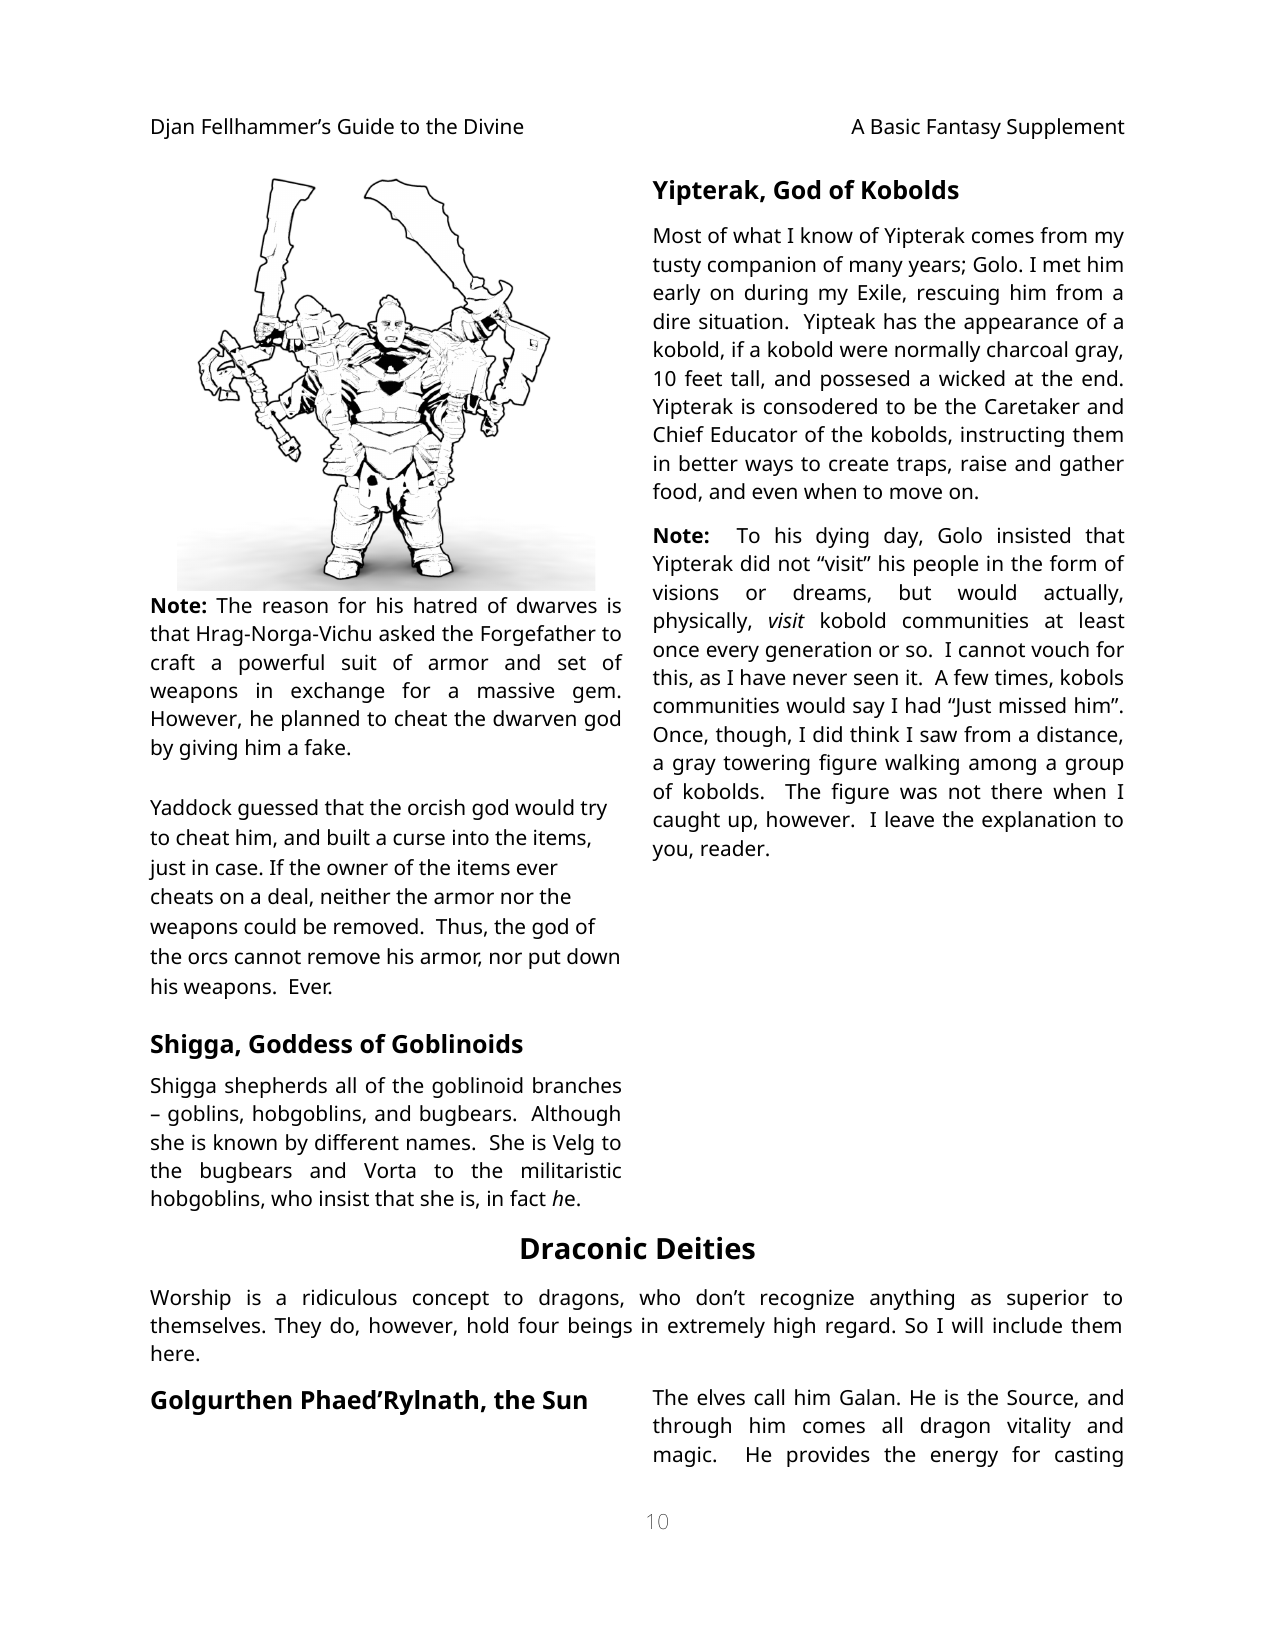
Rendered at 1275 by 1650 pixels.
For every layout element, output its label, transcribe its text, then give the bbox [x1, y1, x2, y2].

text The elves call him Galan. He is the Source, and through him comes all dragon vitality and magic. He provides the energy for casting [652, 1383, 1125, 1468]
text Most of what I know of Yipterak comes from my tusty companion of many years; Golo. I met him early on during my Exile, rescuing him from a dire situation. Yipteak has the appearance of a kobold, if a kobold were normally charcoal gray, 10 feet tall, and possesed a wicked at the end. Yipterak is consodered to be the Caretaker and Chief Educator of the kobolds, instructing them in better ways to create traps, raise and gather food, and even when to move on. [652, 222, 1125, 506]
text Golgurthen Phaed’Rylnath, the Sun [150, 1383, 622, 1417]
text Note: To his dying day, Golo insisted that Yipterak did not “visit” his people in the form of visions or dreams, but would actually, physically, visit kobold communities at least once every generation or so. I cannot vouch for this, as I have never seen it. A few times, kobols communities would say I had “Just missed him”. Once, though, I did think I saw from a distance, a gray towering figure walking among a group of kobolds. The figure was not there when I caught up, however. I leave the explanation to you, reader. [652, 521, 1125, 862]
subtitle Shigga, Goddess of Goblinoids [150, 1027, 622, 1061]
text Worship is a ridiculous concept to dragons, who don’t recognize anything as superior to themselves. They do, however, hold four beings in extremely high regard. So I will include them here. [150, 1283, 1125, 1368]
picture [177, 172, 596, 591]
text Draconic Deities [150, 1228, 1125, 1268]
text Yipterak, God of Kobolds [652, 172, 1125, 207]
text Note: The reason for his hatred of dwarves is that Hrag-Norga-Vichu asked the Forgefather to craft a powerful suit of armor and set of weapons in exchange for a massive gem. However, he planned to cheat the dwarven god by giving him a fake. [150, 172, 622, 761]
subtitle Yaddock guessed that the orcish god would try to cheat him, and built a curse into the items, just in case. If the owner of the items ever cheats on a deal, neither the armor nor the weapons could be removed. Thus, the god of the orcs cannot remove his armor, nor put down his weapons. Ever. [150, 793, 622, 1000]
text Shigga shepherds all of the goblinoid branches – goblins, hobgoblins, and bugbears. Although she is known by different names. She is Velg to the bugbears and Vorta to the militaristic hobgoblins, who insist that she is, in fact he. [150, 1071, 622, 1213]
